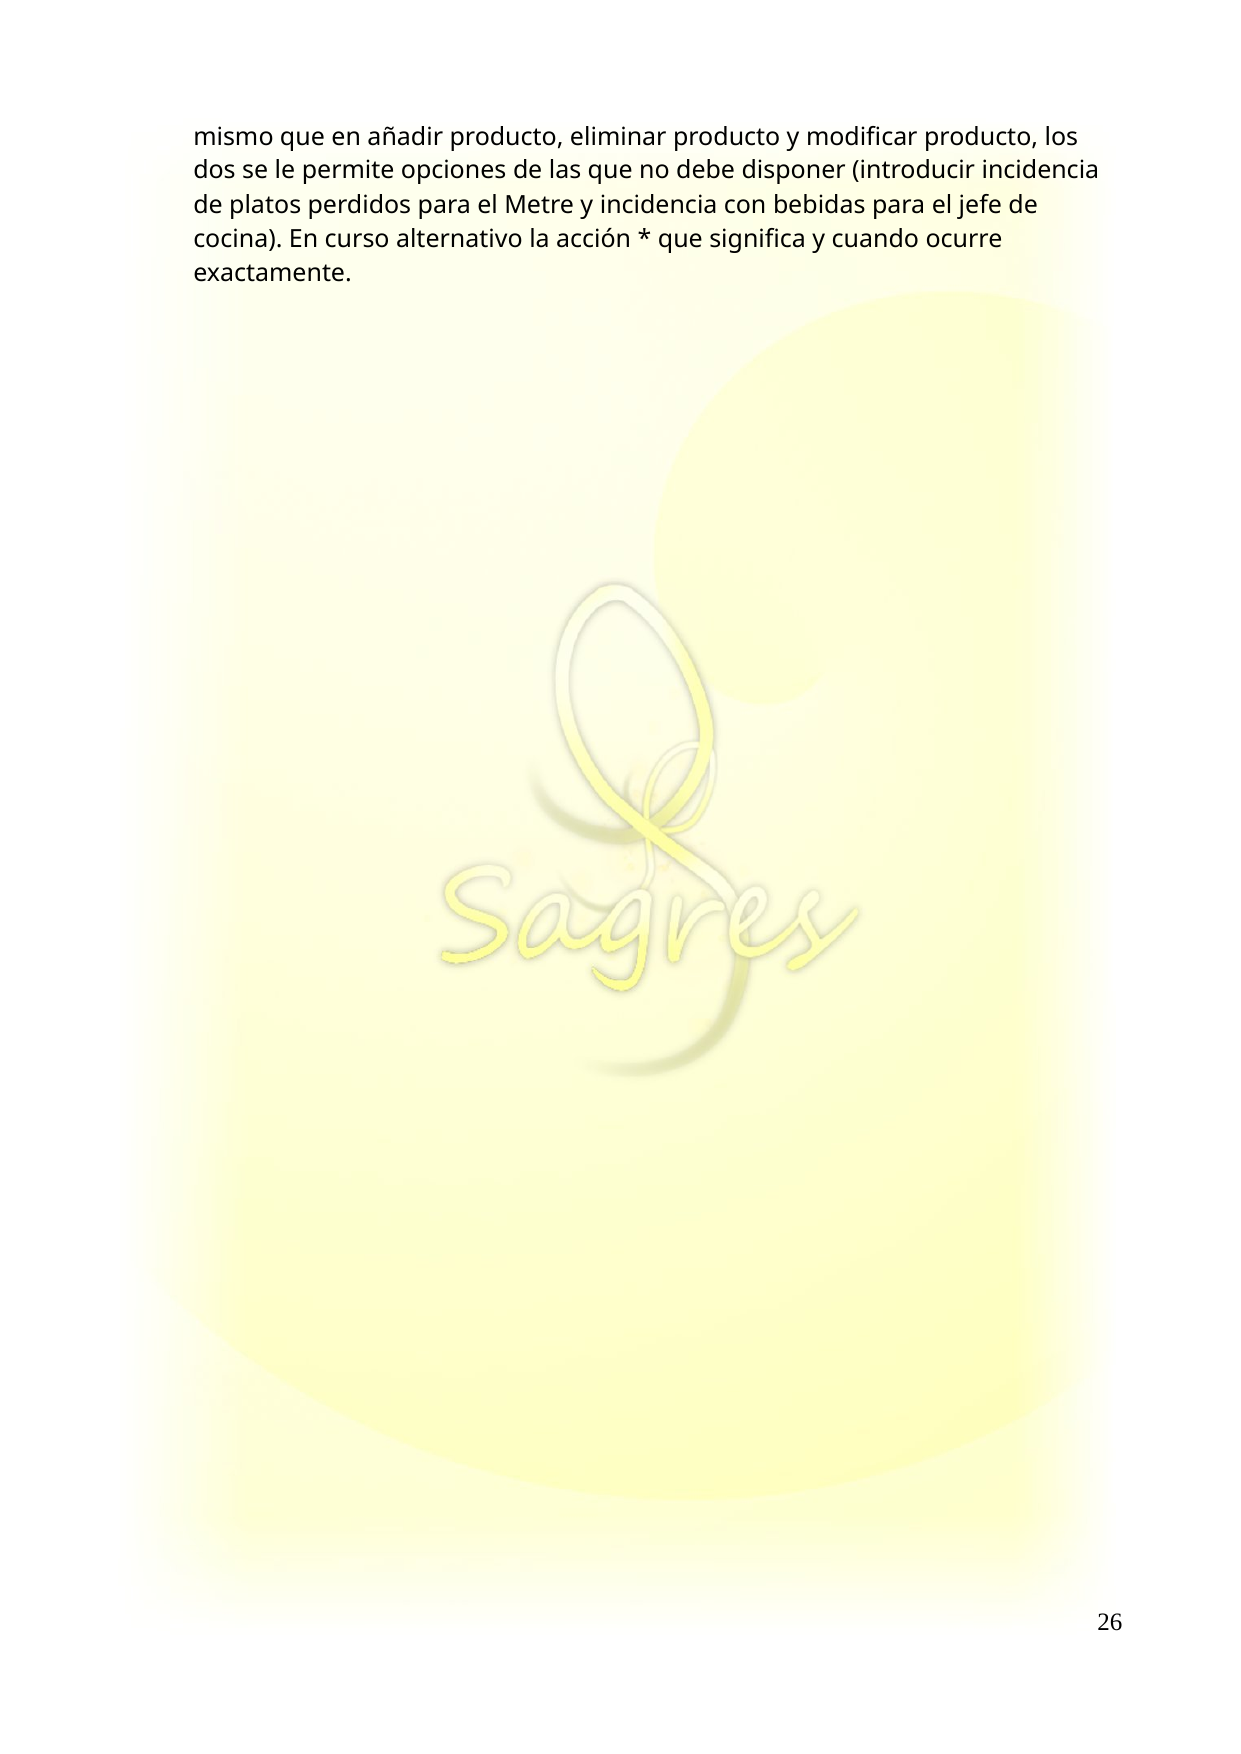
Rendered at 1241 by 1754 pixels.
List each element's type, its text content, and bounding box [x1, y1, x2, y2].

picture [118, 118, 1122, 1636]
list mismo que en añadir producto, eliminar producto y modificar producto, los dos se le permite opciones de las que no debe disponer (introducir incidencia de platos perdidos para el Metre y incidencia con bebidas para el jefe de cocina). En curso alternativo la acción * que significa y cuando ocurre exactamente. [156, 118, 1122, 288]
